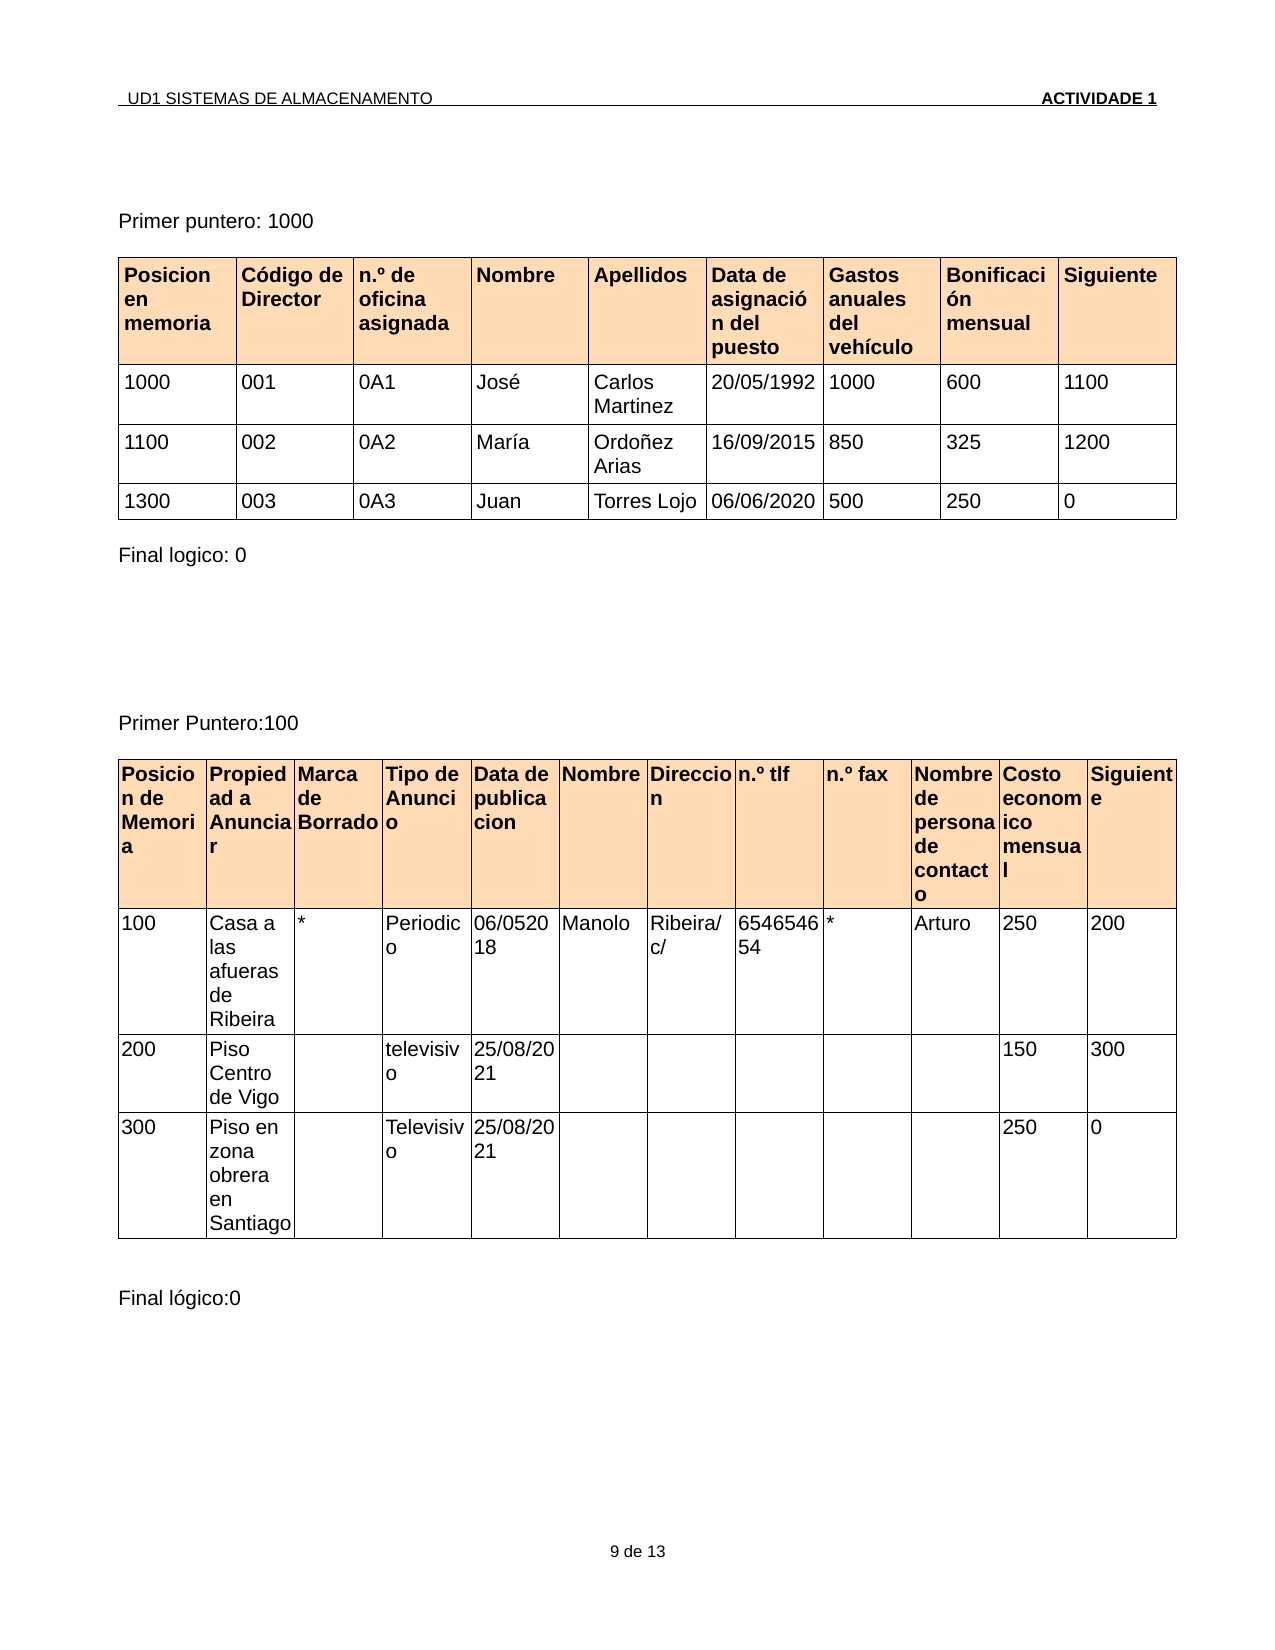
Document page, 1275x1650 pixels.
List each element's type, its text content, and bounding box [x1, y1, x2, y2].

table_header Marca de Borrado [295, 760, 382, 908]
table_cell 0A1 [354, 365, 471, 424]
table_header n.º de oficina asignada [354, 258, 471, 364]
table_cell Periodico [383, 909, 471, 1034]
table_header Propiedad a Anunciar [207, 760, 294, 908]
text Primer Puntero:100 [118, 711, 1176, 734]
table_cell [648, 1035, 735, 1112]
table_cell Casa a las afueras de Ribeira [207, 909, 294, 1034]
table_cell 200 [119, 1035, 206, 1112]
table_header Gastos anuales del vehículo [824, 258, 940, 364]
table_cell 0 [1088, 1113, 1176, 1237]
table_cell [736, 1113, 823, 1237]
table_header Nombre [472, 258, 588, 364]
table_header Siguiente [1059, 258, 1176, 364]
table_cell 1000 [119, 365, 236, 424]
table_cell 0A2 [354, 425, 471, 483]
table_cell 325 [941, 425, 1058, 483]
table_cell 0A3 [354, 484, 471, 519]
table_header Nombre [560, 760, 647, 908]
table_cell 250 [941, 484, 1058, 519]
text Final lógico:0 [118, 1286, 1176, 1309]
table_cell José [472, 365, 588, 424]
table_header n.º fax [824, 760, 911, 908]
table_cell 1100 [1059, 365, 1176, 424]
table_header Costo economico mensual [1000, 760, 1087, 908]
text Primer puntero: 1000 [118, 209, 1176, 233]
table_cell 1200 [1059, 425, 1176, 483]
table_cell 25/08/2021 [472, 1035, 559, 1112]
table_cell * [295, 909, 382, 1034]
table_header n.º tlf [736, 760, 823, 908]
table_cell 06/052018 [472, 909, 559, 1034]
table_cell Arturo [912, 909, 999, 1034]
table_cell 654654654 [736, 909, 823, 1034]
table_cell Carlos Martinez [589, 365, 706, 424]
table_cell Ribeira/c/ [648, 909, 735, 1034]
table_cell 150 [1000, 1035, 1087, 1112]
table_cell 003 [237, 484, 353, 519]
table_cell 1000 [824, 365, 940, 424]
table_header Direccion [648, 760, 735, 908]
table_cell Piso en zona obrera en Santiago [207, 1113, 294, 1237]
table_cell * [824, 909, 911, 1034]
table_cell [560, 1113, 647, 1237]
table_cell 850 [824, 425, 940, 483]
table_cell [295, 1035, 382, 1112]
table_cell Juan [472, 484, 588, 519]
table_cell Manolo [560, 909, 647, 1034]
table_cell [824, 1113, 911, 1237]
table_cell María [472, 425, 588, 483]
table_header Apellidos [589, 258, 706, 364]
table_cell 06/06/2020 [707, 484, 823, 519]
table_cell 002 [237, 425, 353, 483]
table_header Data de publicacion [472, 760, 559, 908]
table_cell [648, 1113, 735, 1237]
table_cell 250 [1000, 909, 1087, 1034]
table_header Posicion de Memoria [119, 760, 206, 908]
table_cell 250 [1000, 1113, 1087, 1237]
table_header Siguiente [1088, 760, 1176, 908]
text Final logico: 0 [118, 543, 1176, 567]
table_cell 0 [1059, 484, 1176, 519]
table_header Tipo de Anuncio [383, 760, 471, 908]
table_cell [912, 1113, 999, 1237]
table_cell televisivo [383, 1035, 471, 1112]
table_cell 100 [119, 909, 206, 1034]
table_cell [912, 1035, 999, 1112]
table_cell 001 [237, 365, 353, 424]
table_header Data de asignación del puesto [707, 258, 823, 364]
table_header Posicion en memoria [119, 258, 236, 364]
table_cell 500 [824, 484, 940, 519]
table_cell [295, 1113, 382, 1237]
table_cell 300 [1088, 1035, 1176, 1112]
table_cell 16/09/2015 [707, 425, 823, 483]
table_cell 600 [941, 365, 1058, 424]
table_cell 20/05/1992 [707, 365, 823, 424]
table_header Bonificación mensual [941, 258, 1058, 364]
table_cell Piso Centro de Vigo [207, 1035, 294, 1112]
table_cell 300 [119, 1113, 206, 1237]
table_header Código de Director [237, 258, 353, 364]
table_cell [736, 1035, 823, 1112]
table_cell 200 [1088, 909, 1176, 1034]
table_cell 25/08/2021 [472, 1113, 559, 1237]
table_cell Televisivo [383, 1113, 471, 1237]
table_cell 1100 [119, 425, 236, 483]
table_cell [560, 1035, 647, 1112]
table_header Nombre de persona de contacto [912, 760, 999, 908]
table_cell Ordoñez Arias [589, 425, 706, 483]
table_cell [824, 1035, 911, 1112]
table_cell 1300 [119, 484, 236, 519]
table_cell Torres Lojo [589, 484, 706, 519]
